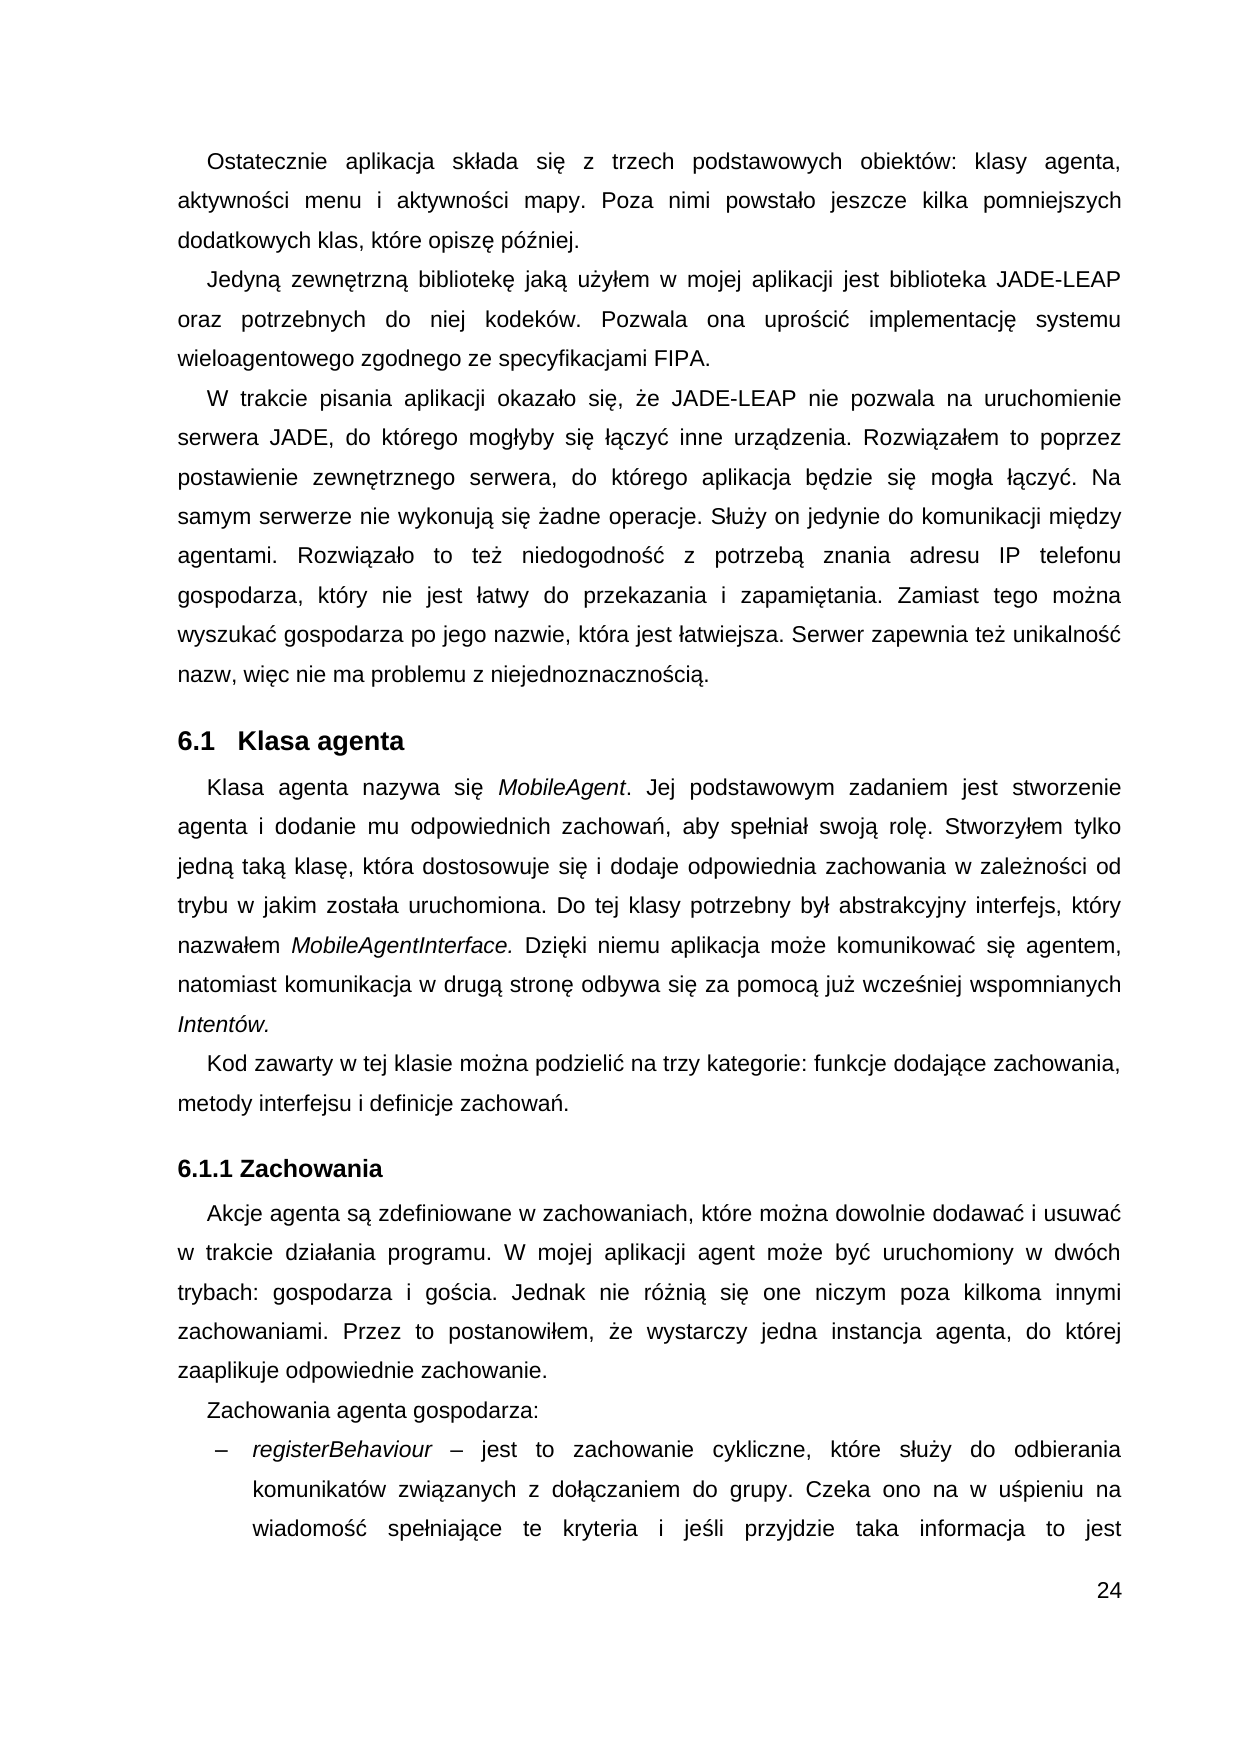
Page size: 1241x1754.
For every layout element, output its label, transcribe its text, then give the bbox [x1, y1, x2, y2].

text Jedyną zewnętrzną bibliotekę jaką użyłem w mojej aplikacji jest biblioteka JADE-LEAP oraz potrzebnych do niej kodeków. Pozwala ona uprościć implementację systemu wieloagentowego zgodnego ze specyfikacjami FIPA. [177, 266, 1122, 371]
text Kod zawarty w tej klasie można podzielić na trzy kategorie: funkcje dodające zachowania, metody interfejsu i definicje zachowań. [177, 1050, 1122, 1116]
text Klasa agenta nazywa się MobileAgent. Jej podstawowym zadaniem jest stworzenie agenta i dodanie mu odpowiednich zachowań, aby spełniał swoją rolę. Stworzyłem tylko jedną taką klasę, która dostosowuje się i dodaje odpowiednia zachowania w zależności od trybu w jakim została uruchomiona. Do tej klasy potrzebny był abstrakcyjny interfejs, który nazwałem MobileAgentInterface. Dzięki niemu aplikacja może komunikować się agentem, natomiast komunikacja w drugą stronę odbywa się za pomocą już wcześniej wspomnianych Intentów. [177, 774, 1122, 1037]
text Akcje agenta są zdefiniowane w zachowaniach, które można dowolnie dodawać i usuwać w trakcie działania programu. W mojej aplikacji agent może być uruchomiony w dwóch trybach: gospodarza i gościa. Jednak nie różnią się one niczym poza kilkoma innymi zachowaniami. Przez to postanowiłem, że wystarczy jedna instancja agenta, do której zaaplikuje odpowiednie zachowanie. [177, 1199, 1122, 1384]
subtitle 6.1 Klasa agenta [177, 725, 1122, 757]
text W trakcie pisania aplikacji okazało się, że JADE-LEAP nie pozwala na uruchomienie serwera JADE, do którego mogłyby się łączyć inne urządzenia. Rozwiązałem to poprzez postawienie zewnętrznego serwera, do którego aplikacja będzie się mogła łączyć. Na samym serwerze nie wykonują się żadne operacje. Służy on jedynie do komunikacji między agentami. Rozwiązało to też niedogodność z potrzebą znania adresu IP telefonu gospodarza, który nie jest łatwy do przekazania i zapamiętania. Zamiast tego można wyszukać gospodarza po jego nazwie, która jest łatwiejsza. Serwer zapewnia też unikalność nazw, więc nie ma problemu z niejednoznacznością. [177, 384, 1122, 687]
list registerBehaviour – jest to zachowanie cykliczne, które służy do odbierania komunikatów związanych z dołączaniem do grupy. Czeka ono na w uśpieniu na wiadomość spełniające te kryteria i jeśli przyjdzie taka informacja to jest [215, 1436, 1122, 1542]
subtitle 6.1.1 Zachowania [177, 1154, 1122, 1183]
text Ostatecznie aplikacja składa się z trzech podstawowych obiektów: klasy agenta, aktywności menu i aktywności mapy. Poza nimi powstało jeszcze kilka pomniejszych dodatkowych klas, które opiszę później. [177, 148, 1122, 253]
text Zachowania agenta gospodarza: [177, 1397, 1122, 1423]
